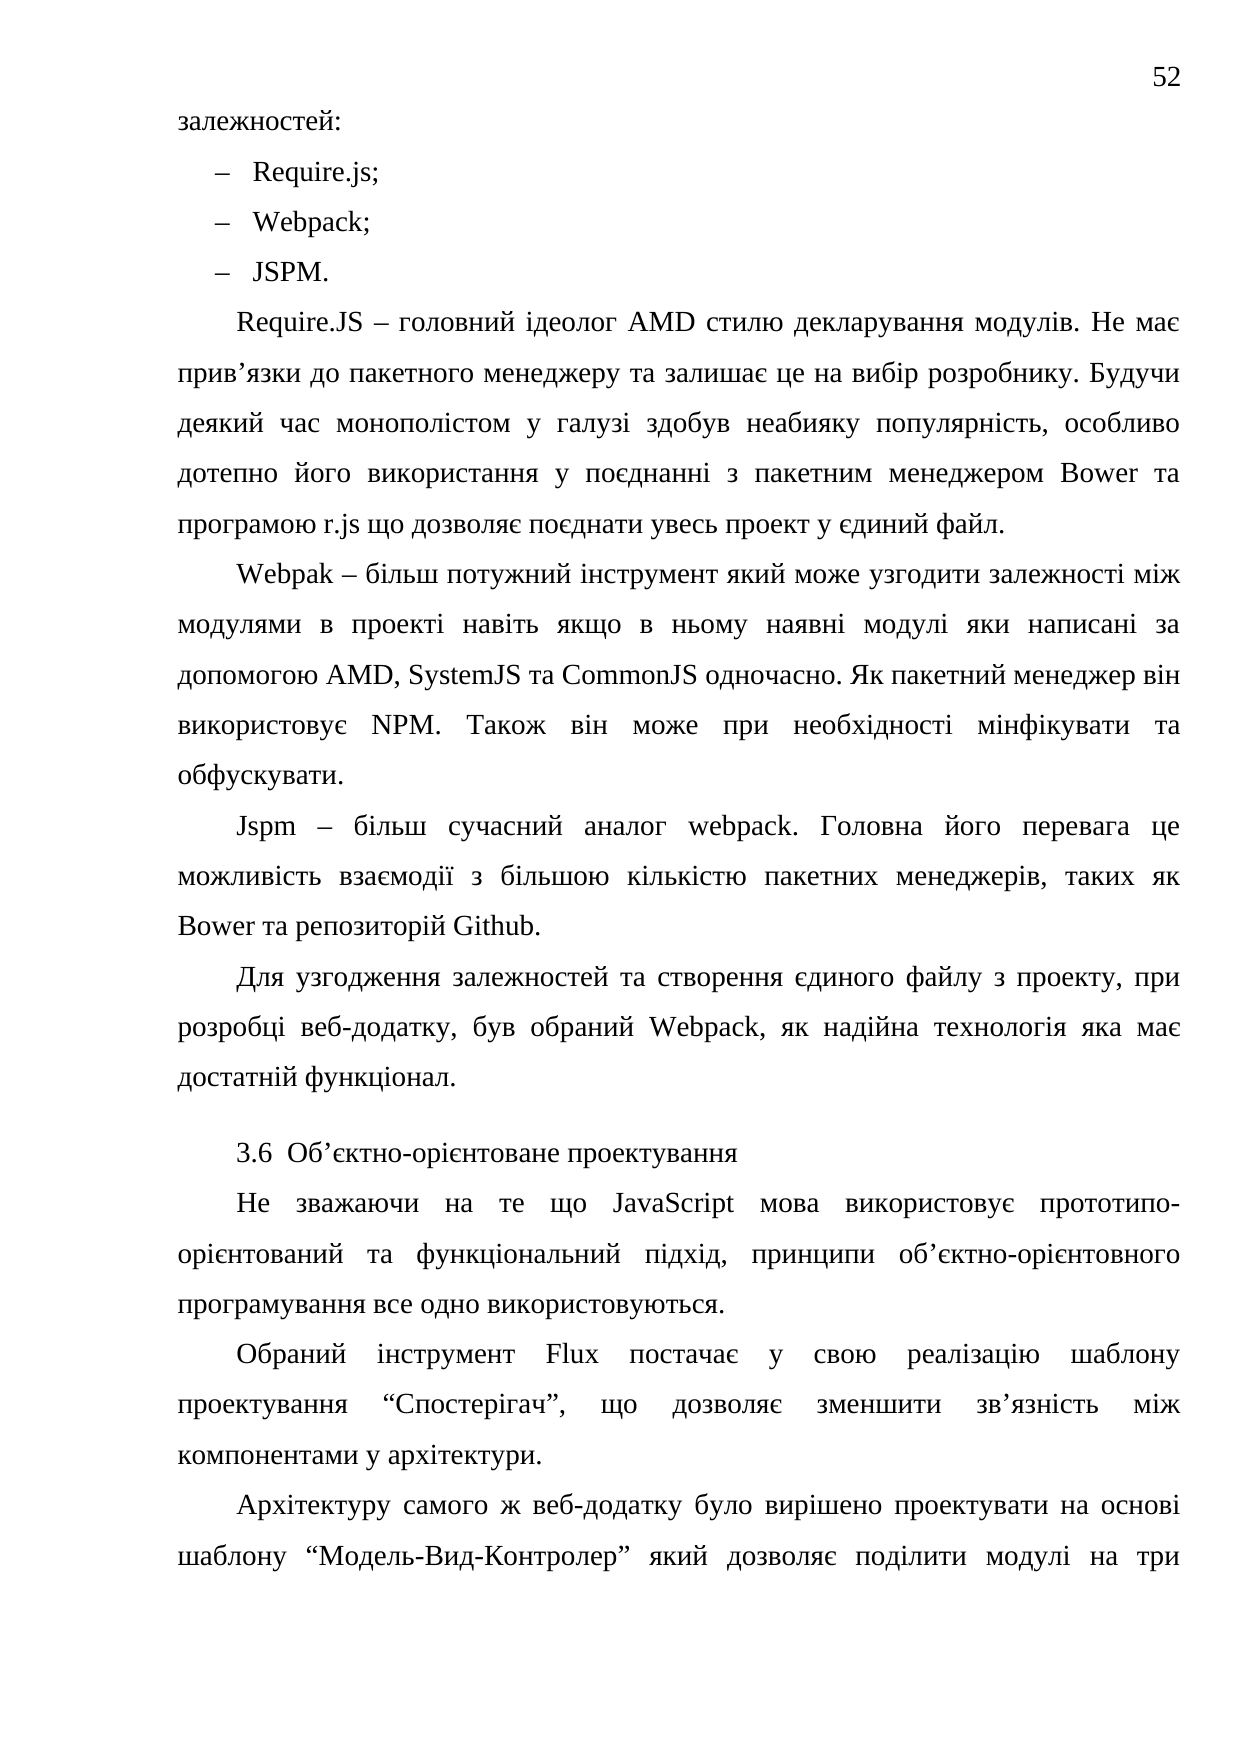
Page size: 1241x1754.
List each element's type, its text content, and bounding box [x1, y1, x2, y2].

text Jspm – більш сучасний аналог webpack. Головна його перевага це можливість взаємодії з більшою кількістю пакетних менеджерів, таких як Bower та репозиторій Github. [177, 808, 1181, 942]
subtitle 3.6 Об’єктно-орієнтоване проектування [177, 1135, 1181, 1169]
text Не зважаючи на те що JavaScript мова використовує прототипо-орієнтований та функціональний підхід, принципи об’єктно-орієнтовного програмування все одно використовуються. [177, 1185, 1181, 1319]
text Require.JS – головний ідеолог AMD стилю декларування модулів. Не має прив’язки до пакетного менеджеру та залишає це на вибір розробнику. Будучи деякий час монополістом у галузі здобув неабияку популярність, особливо дотепно його використання у поєднанні з пакетним менеджером Bower та програмою r.js що дозволяє поєднати увесь проект у єдиний файл. [177, 304, 1181, 539]
text Архітектуру самого ж веб-додатку було вирішено проектувати на основі шаблону “Модель-Вид-Контролер” який дозволяє поділити модулі на три [177, 1487, 1181, 1571]
text Webpak – більш потужний інструмент який може узгодити залежності між модулями в проекті навіть якщо в ньому наявні модулі яки написані за допомогою AMD, SystemJS та CommonJS одночасно. Як пакетний менеджер він використовує NPM. Також він може при необхідності мінфікувати та обфускувати. [177, 556, 1181, 791]
list Webpack; [215, 204, 1181, 237]
list Require.js; [215, 154, 1181, 187]
text залежностей: [177, 103, 1181, 137]
text Для узгодження залежностей та створення єдиного файлу з проекту, при розробці веб-додатку, був обраний Webpack, як надійна технологія яка має достатній функціонал. [177, 959, 1181, 1093]
text Обраний інструмент Flux постачає у свою реалізацію шаблону проектування “Спостерігач”, що дозволяє зменшити зв’язність між компонентами у архітектури. [177, 1336, 1181, 1471]
list JSPM. [215, 254, 1181, 288]
